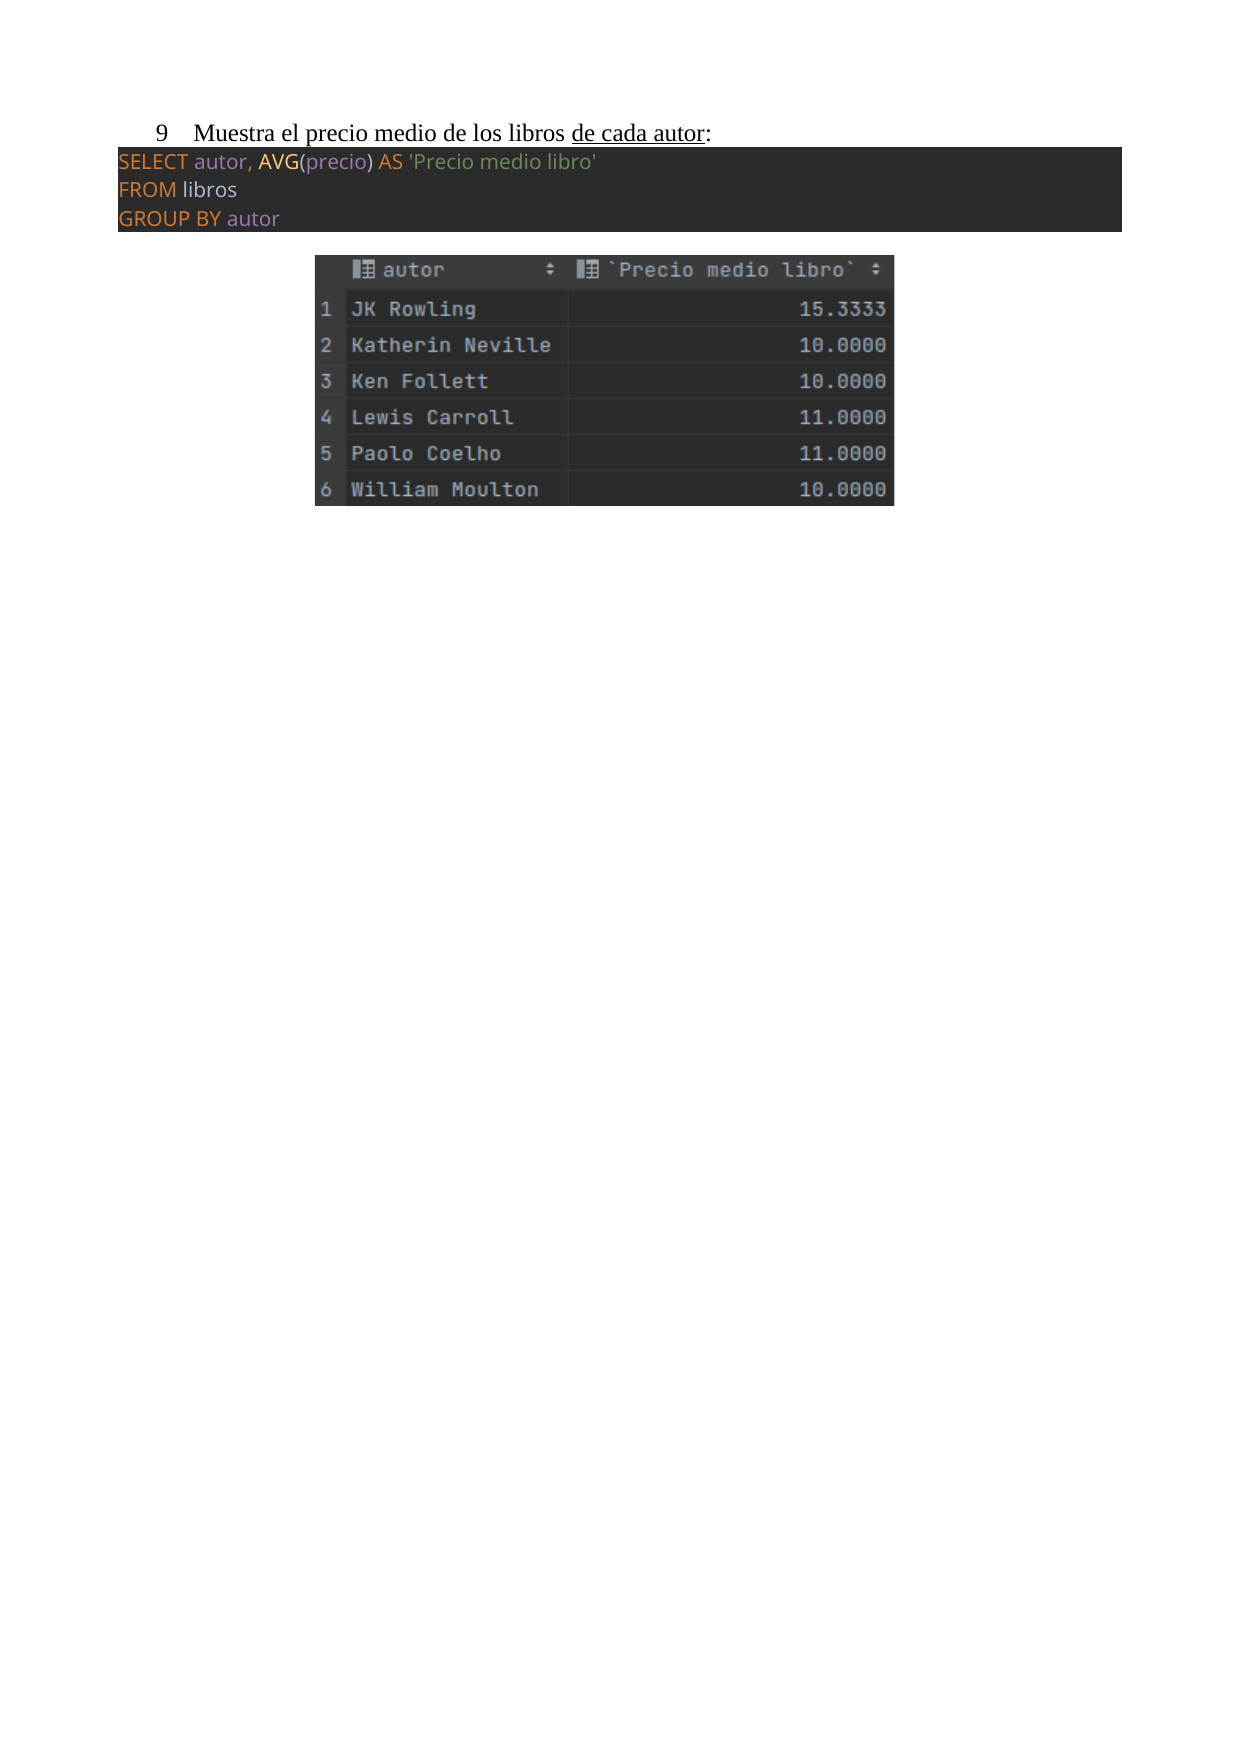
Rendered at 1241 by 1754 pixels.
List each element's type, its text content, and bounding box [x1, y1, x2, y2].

text SELECT autor, AVG(precio) AS 'Precio medio libro' FROM libros GROUP BY autor [118, 147, 1122, 232]
picture [314, 255, 895, 506]
list Muestra el precio medio de los libros de cada autor: [156, 118, 1122, 147]
